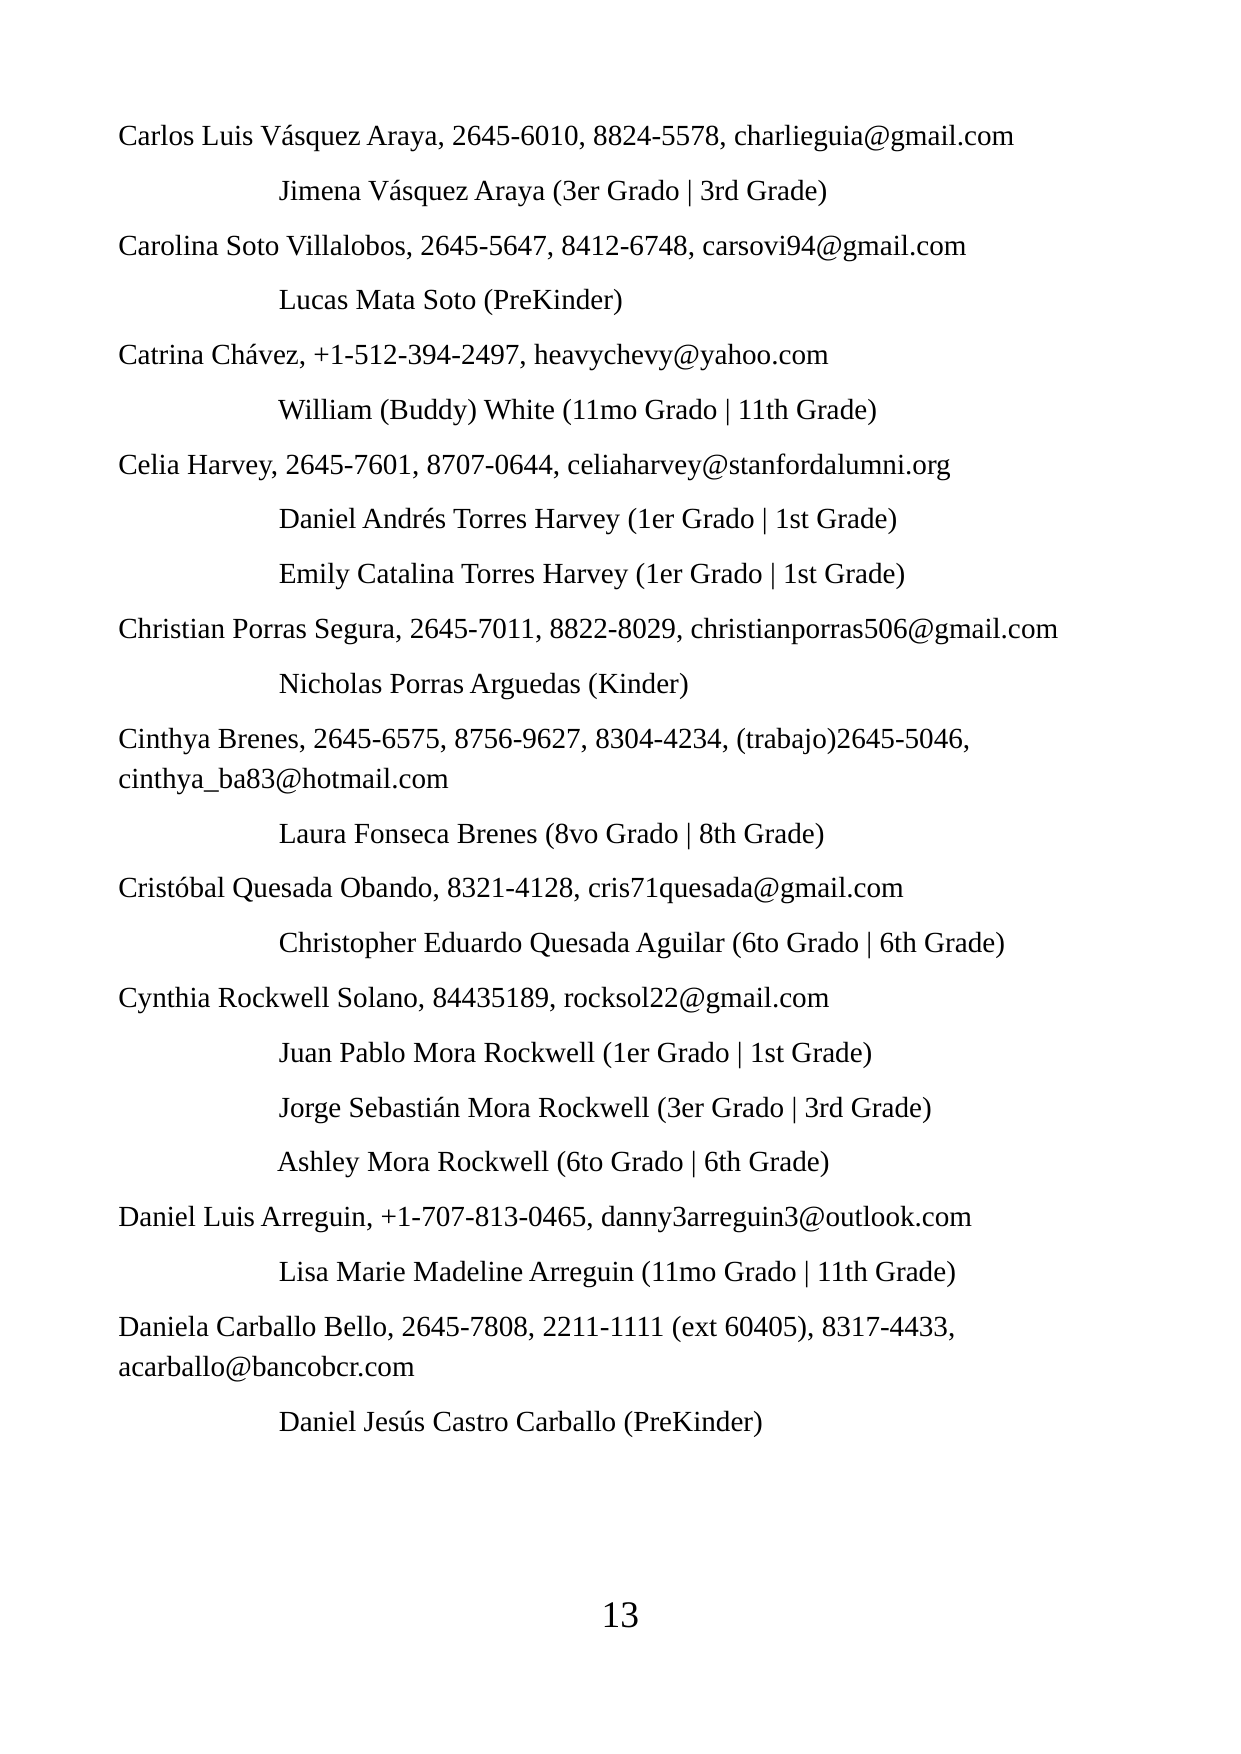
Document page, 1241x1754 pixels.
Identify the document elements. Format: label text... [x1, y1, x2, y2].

text Ashley Mora Rockwell (6to Grado | 6th Grade) [118, 1144, 1122, 1178]
text Juan Pablo Mora Rockwell (1er Grado | 1st Grade) [118, 1035, 1122, 1068]
text Emily Catalina Torres Harvey (1er Grado | 1st Grade) [118, 556, 1122, 590]
text Lucas Mata Soto (PreKinder) [118, 282, 1122, 316]
text Jimena Vásquez Araya (3er Grado | 3rd Grade) [118, 173, 1122, 206]
text William (Buddy) White (11mo Grado | 11th Grade) [118, 392, 1122, 426]
text Carlos Luis Vásquez Araya, 2645-6010, 8824-5578, charlieguia@gmail.com [118, 118, 1122, 152]
text Catrina Chávez, +1-512-394-2497, heavychevy@yahoo.com [118, 337, 1122, 371]
text Daniel Luis Arreguin, +1-707-813-0465, danny3arreguin3@outlook.com [118, 1199, 1122, 1233]
text Daniela Carballo Bello, 2645-7808, 2211-1111 (ext 60405), 8317-4433, acarballo@bancobcr.com [118, 1309, 1122, 1383]
text Cinthya Brenes, 2645-6575, 8756-9627, 8304-4234, (trabajo)2645-5046, cinthya_ba83@hotmail.com [118, 721, 1122, 794]
text Cynthia Rockwell Solano, 84435189, rocksol22@gmail.com [118, 980, 1122, 1014]
text Christian Porras Segura, 2645-7011, 8822-8029, christianporras506@gmail.com [118, 611, 1122, 645]
text Daniel Jesús Castro Carballo (PreKinder) [118, 1404, 1122, 1437]
text Nicholas Porras Arguedas (Kinder) [118, 666, 1122, 699]
text Laura Fonseca Brenes (8vo Grado | 8th Grade) [118, 816, 1122, 849]
text Christopher Eduardo Quesada Aguilar (6to Grado | 6th Grade) [118, 925, 1122, 959]
text Cristóbal Quesada Obando, 8321-4128, cris71quesada@gmail.com [118, 871, 1122, 904]
text Jorge Sebastián Mora Rockwell (3er Grado | 3rd Grade) [118, 1090, 1122, 1123]
text Carolina Soto Villalobos, 2645-5647, 8412-6748, carsovi94@gmail.com [118, 228, 1122, 261]
text Daniel Andrés Torres Harvey (1er Grado | 1st Grade) [118, 502, 1122, 535]
text Lisa Marie Madeline Arreguin (11mo Grado | 11th Grade) [118, 1254, 1122, 1288]
text Celia Harvey, 2645-7601, 8707-0644, celiaharvey@stanfordalumni.org [118, 447, 1122, 480]
